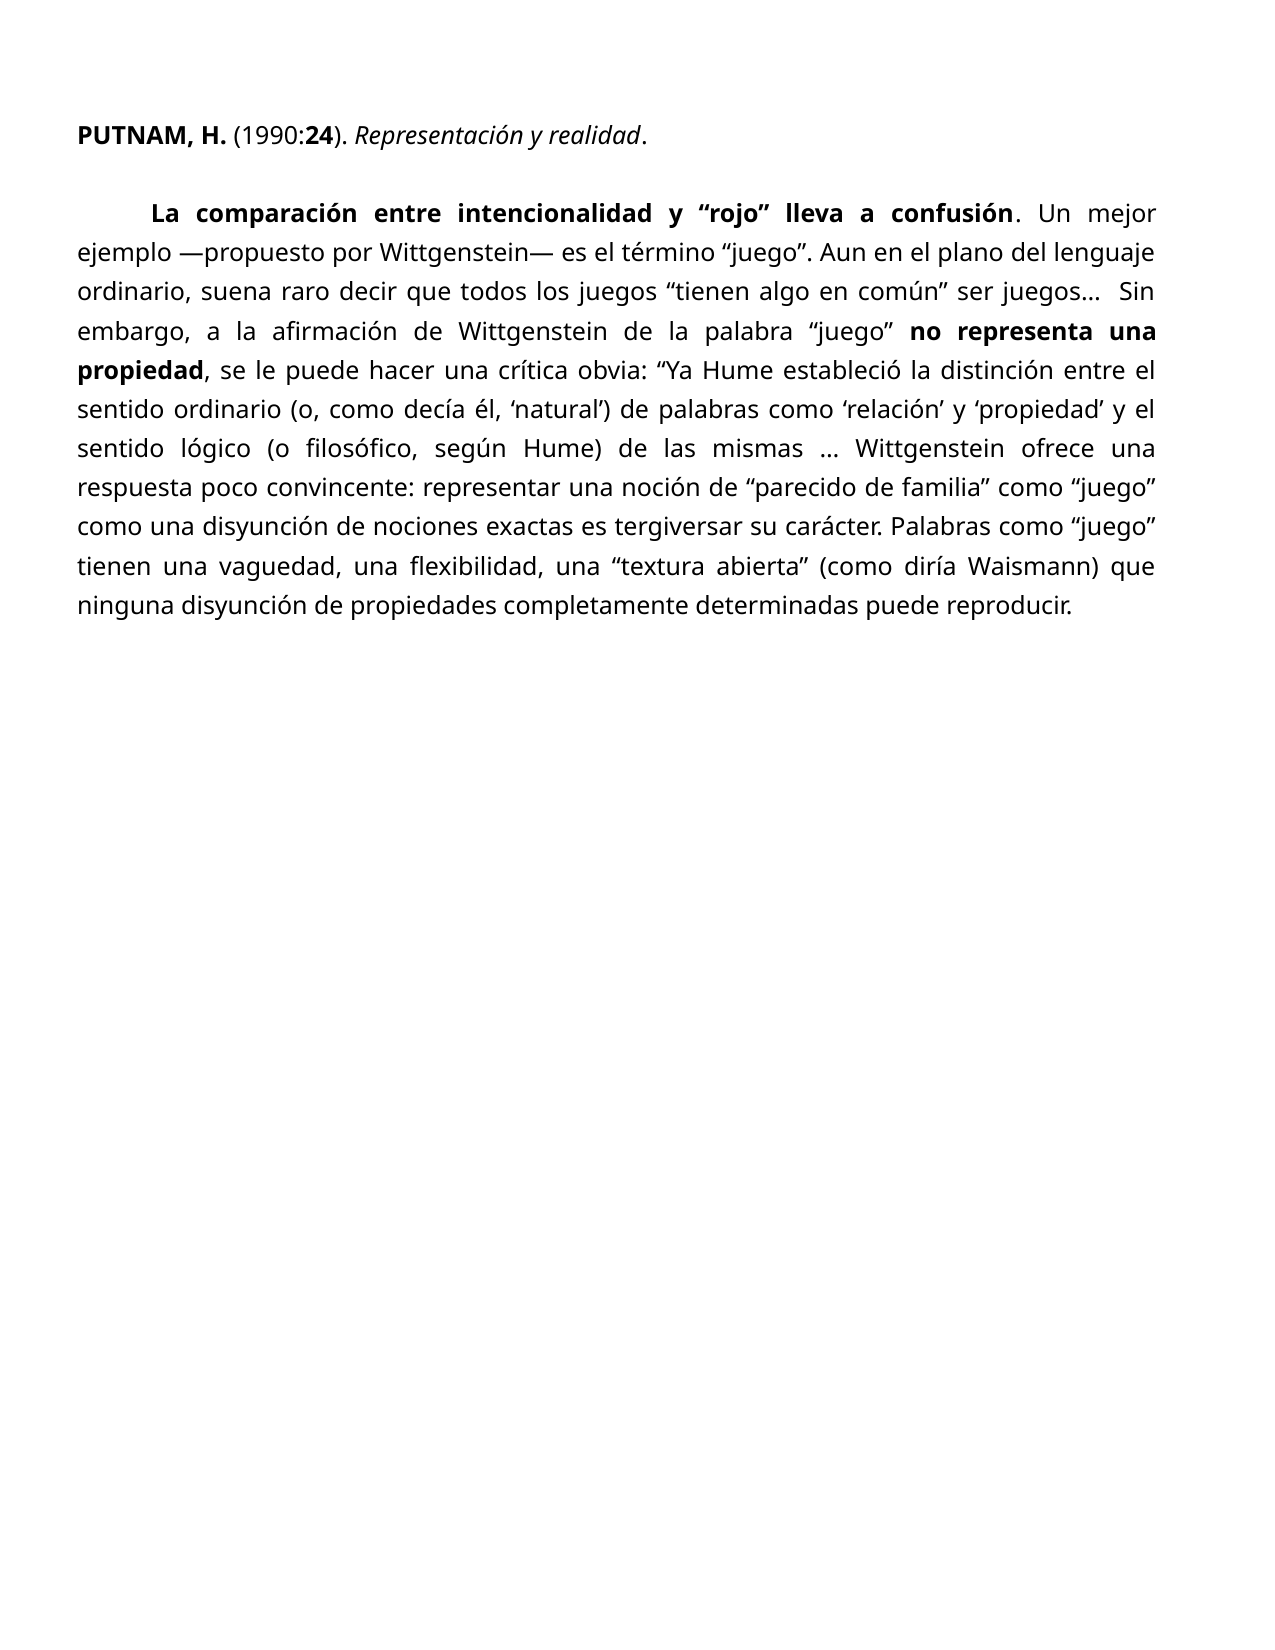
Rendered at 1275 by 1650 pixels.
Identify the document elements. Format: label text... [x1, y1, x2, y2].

text PUTNAM, H. (1990:24). Representación y realidad. [77, 117, 1157, 151]
text La comparación entre intencionalidad y “rojo” lleva a confusión. Un mejor ejemplo —propuesto por Wittgenstein— es el término “juego”. Aun en el plano del lenguaje ordinario, suena raro decir que todos los juegos “tienen algo en común” ser juegos… Sin embargo, a la afirmación de Wittgenstein de la palabra “juego” no representa una propiedad, se le puede hacer una crítica obvia: “Ya Hume estableció la distinción entre el sentido ordinario (o, como decía él, ‘natural’) de palabras como ‘relación’ y ‘propiedad’ y el sentido lógico (o filosófico, según Hume) de las mismas … Wittgenstein ofrece una respuesta poco convincente: representar una noción de “parecido de familia” como “juego” como una disyunción de nociones exactas es tergiversar su carácter. Palabras como “juego” tienen una vaguedad, una flexibilidad, una “textura abierta” (como diría Waismann) que ninguna disyunción de propiedades completamente determinadas puede reproducir. [77, 196, 1157, 621]
